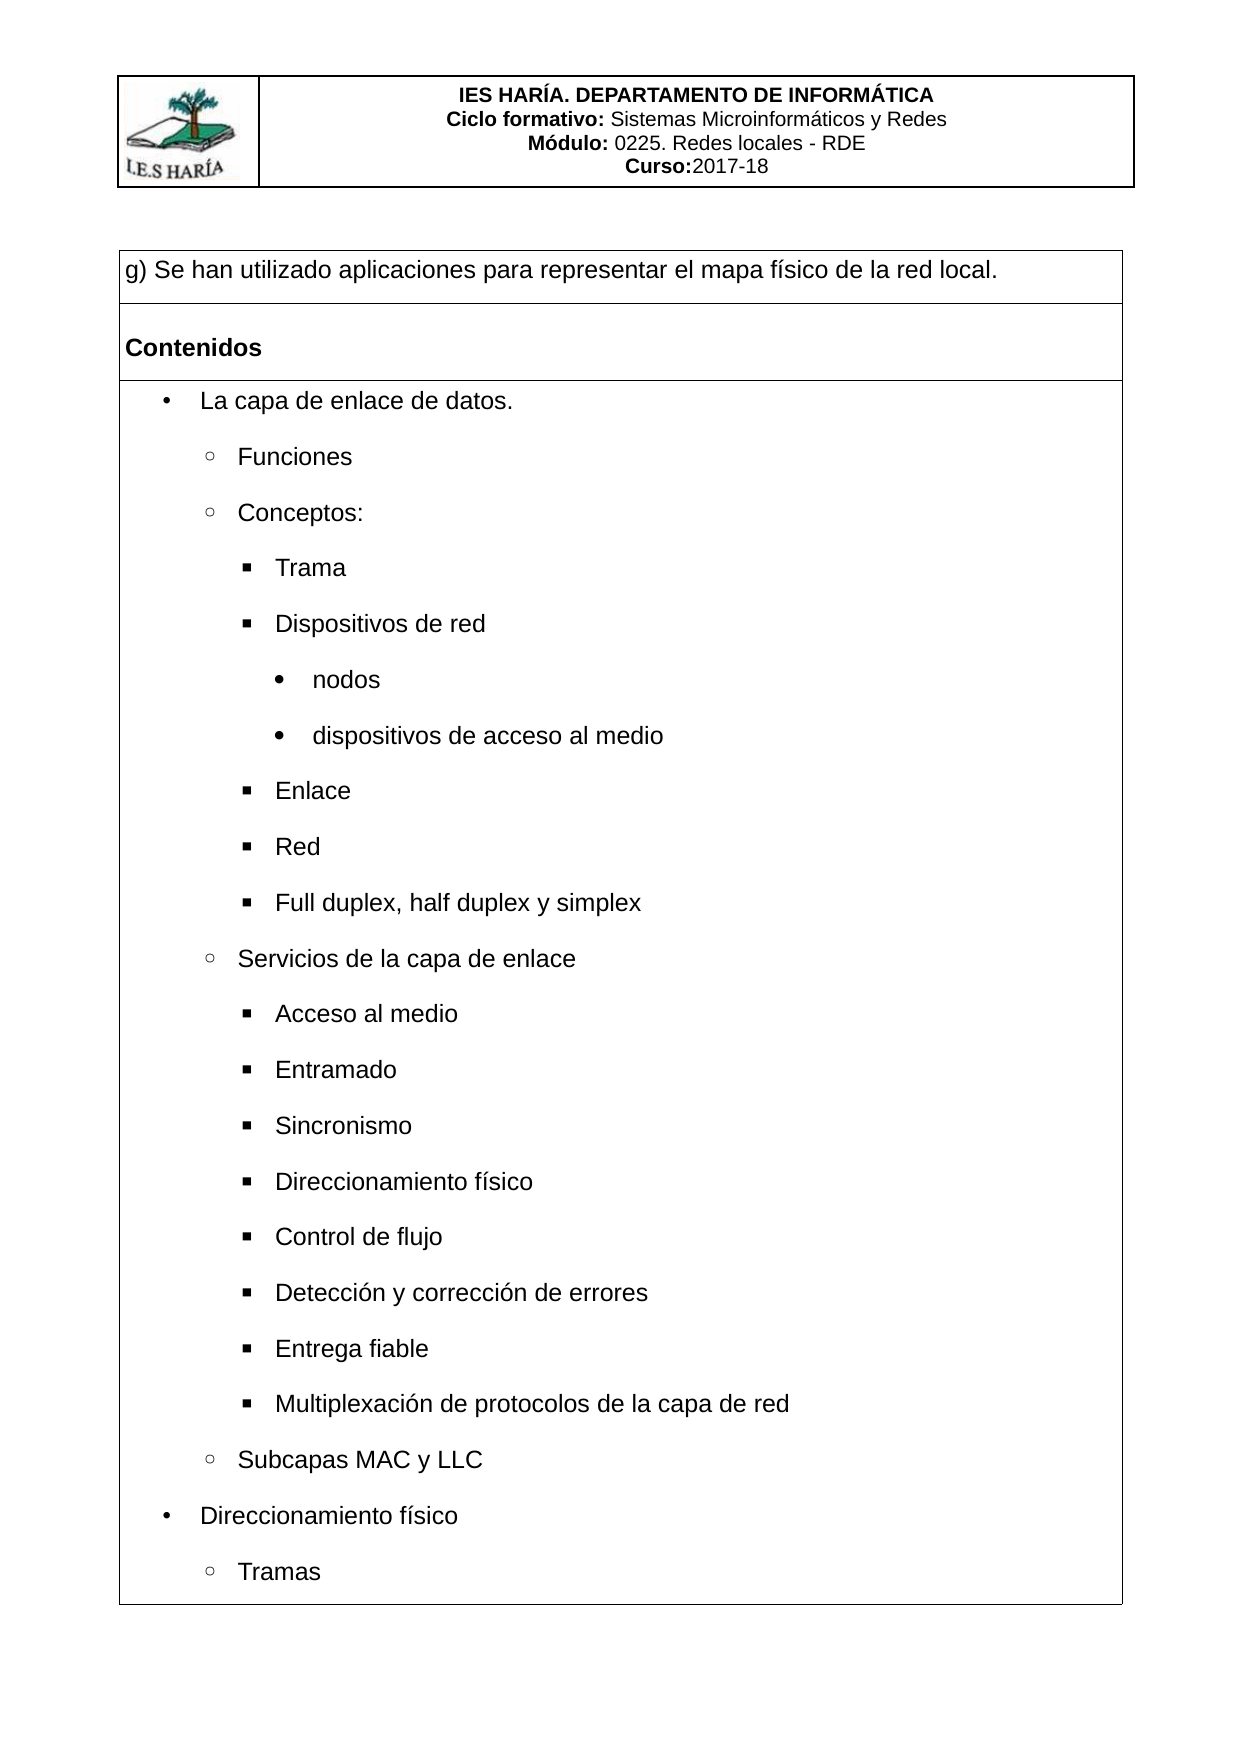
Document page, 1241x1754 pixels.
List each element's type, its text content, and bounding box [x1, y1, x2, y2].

table_cell La capa de enlace de datos. Funciones Conceptos: Trama Dispositivos de red nodos dispositivos de acceso al medio Enlace Red Full duplex, half duplex y simplex Servicios de la capa de enlace Acceso al medio Entramado Sincronismo Direccionamiento físico Control de flujo Detección y corrección de errores Entrega fiable Multiplexación de protocolos de la capa de red Subcapas MAC y LLC Direccionamiento físico Tramas Direcciones MAC unicast única global difusión multicast unicast localmente administradas Técnicas de control de acceso al medio Métodos de acceso controlados Sondeo Paso de tetigo Métodos basados en contención CSMA/CD. Detección de colisiones CSMA/CA. Prevención de colisiones Conmutación de tramas Definción Conmutadores o switches Tabla de direccionamiento MAC Funcionamiento del conmutador Dominios de colisión Dominios de difusión Ethernet Características Especificaciones IEEE 802 [120, 381, 1122, 1604]
picture [123, 82, 241, 180]
table_cell g) Se han utilizado aplicaciones para representar el mapa físico de la red local. [120, 251, 1122, 302]
table_cell Contenidos [120, 304, 1122, 380]
